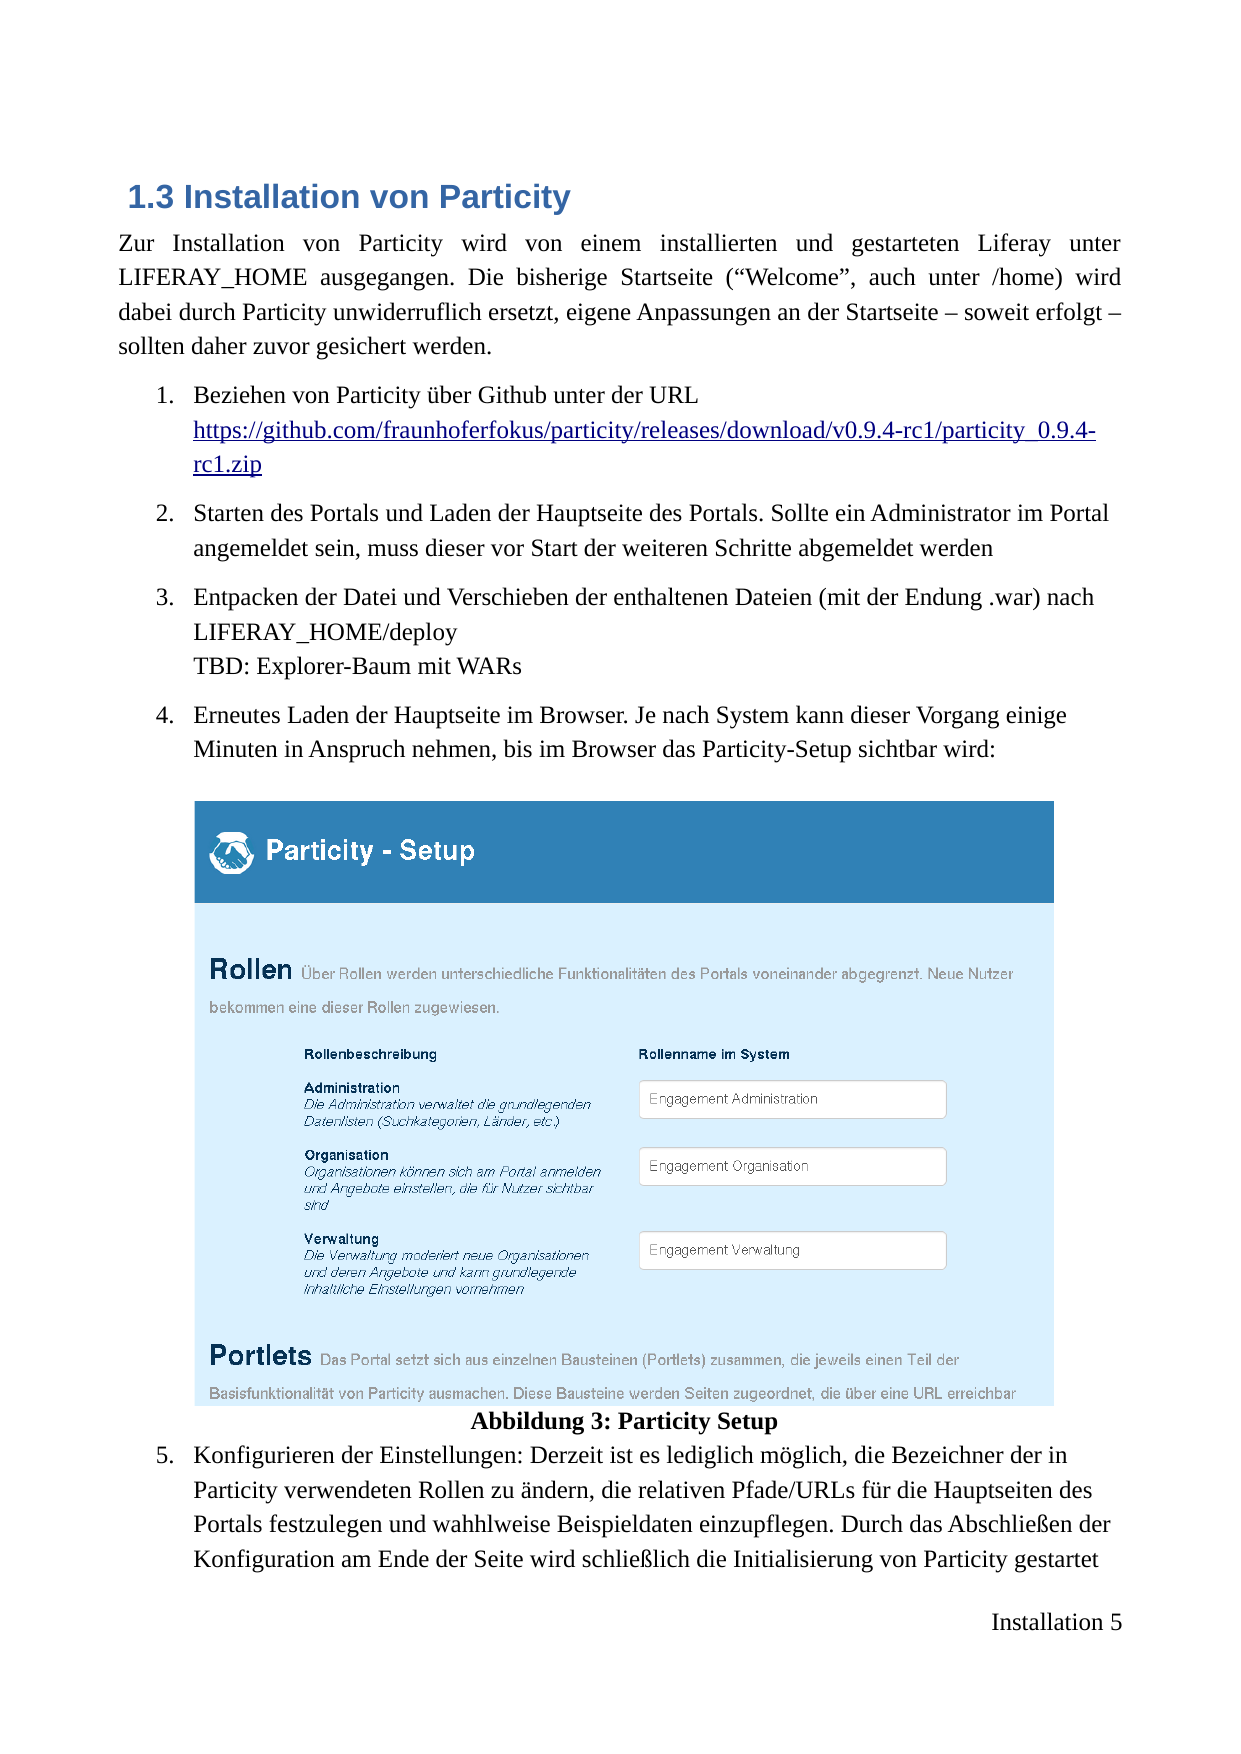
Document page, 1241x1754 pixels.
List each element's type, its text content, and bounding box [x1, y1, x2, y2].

list Beziehen von Particity über Github unter der URL https://github.com/fraunhoferfokus/particity/releases/download/v0.9.4-rc1/particity_0.9.4-rc1.zip [156, 381, 1122, 478]
list Erneutes Laden der Hauptseite im Browser. Je nach System kann dieser Vorgang einige Minuten in Anspruch nehmen, bis im Browser das Particity-Setup sichtbar wird: [156, 700, 1122, 763]
list Entpacken der Datei und Verschieben der enthaltenen Dateien (mit der Endung .war) nach LIFERAY_HOME/deploy TBD: Explorer-Baum mit WARs [156, 582, 1122, 680]
list Konfigurieren der Einstellungen: Derzeit ist es lediglich möglich, die Bezeichner der in Particity verwendeten Rollen zu ändern, die relativen Pfade/URLs für die Hauptseiten des Portals festzulegen und wahhlweise Beispieldaten einzupflegen. Durch das Abschließen der Konfiguration am Ende der Seite wird schließlich die Initialisierung von Particity gestartet [156, 784, 1122, 1573]
list [194, 789, 1054, 801]
list Starten des Portals und Laden der Hauptseite des Portals. Sollte ein Administrator im Portal angemeldet sein, muss dieser vor Start der weiteren Schritte abgemeldet werden [156, 498, 1122, 562]
list Abbildung 3: Particity Setup [194, 1406, 1054, 1435]
subtitle Installation von Particity [118, 177, 1122, 216]
picture [194, 801, 1054, 1406]
text Zur Installation von Particity wird von einem installierten und gestarteten Liferay unter LIFERAY_HOME ausgegangen. Die bisherige Startseite (“Welcome”, auch unter /home) wird dabei durch Particity unwiderruflich ersetzt, eigene Anpassungen an der Startseite – soweit erfolgt – sollten daher zuvor gesichert werden. [118, 228, 1122, 360]
